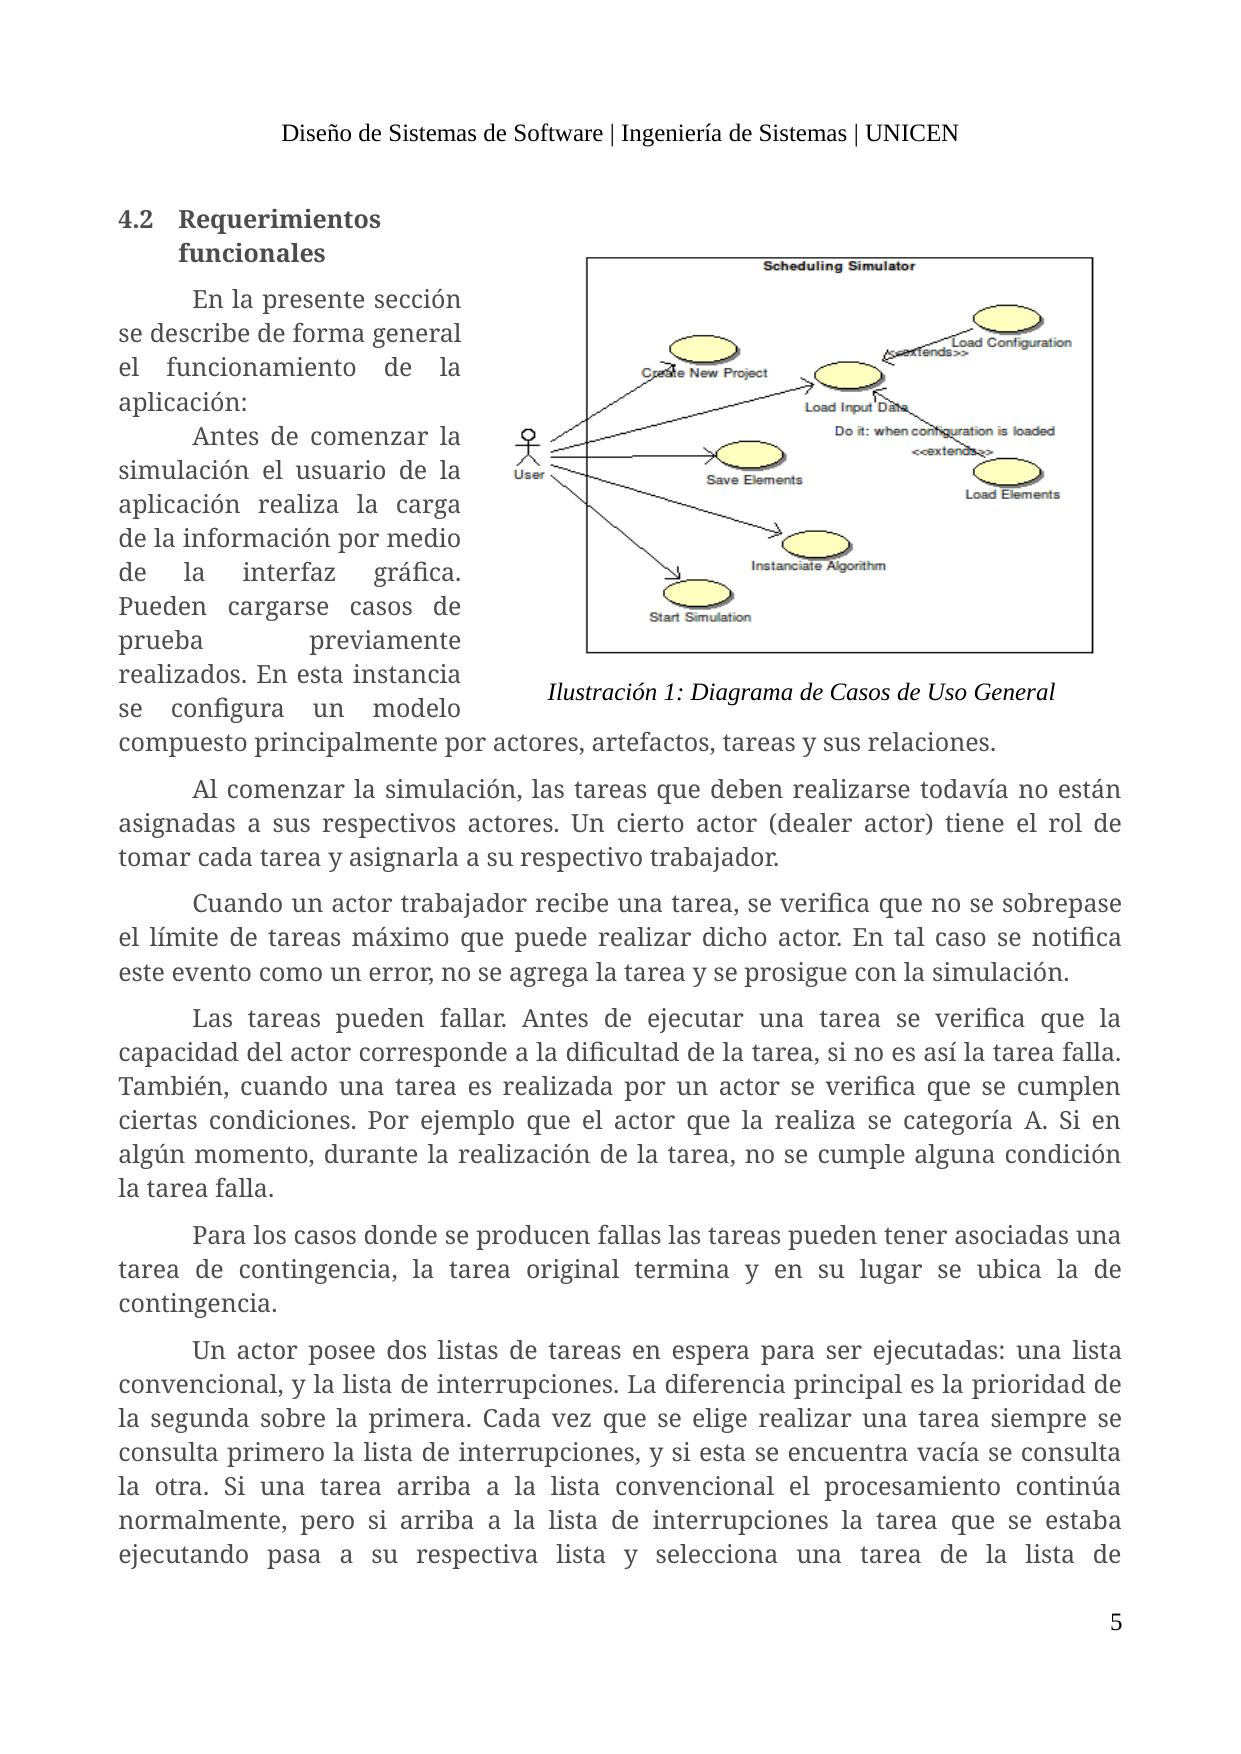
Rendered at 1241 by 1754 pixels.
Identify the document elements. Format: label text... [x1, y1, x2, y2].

picture [497, 256, 1109, 668]
text Ilustración 1: Diagrama de Casos de Uso General [481, 677, 1124, 705]
text Para los casos donde se producen fallas las tareas pueden tener asociadas una tarea de contingencia, la tarea original termina y en su lugar se ubica la de contingencia. [118, 1218, 1122, 1320]
text En la presente sección se describe de forma general el funcionamiento de la aplicación: [118, 282, 479, 418]
text Un actor posee dos listas de tareas en espera para ser ejecutadas: una lista convencional, y la lista de interrupciones. La diferencia principal es la prioridad de la segunda sobre la primera. Cada vez que se elige realizar una tarea siempre se consulta primero la lista de interrupciones, y si esta se encuentra vacía se consulta la otra. Si una tarea arriba a la lista convencional el procesamiento continúa normalmente, pero si arriba a la lista de interrupciones la tarea que se estaba ejecutando pasa a su respectiva lista y selecciona una tarea de la lista de [118, 1332, 1122, 1571]
text Las tareas pueden fallar. Antes de ejecutar una tarea se verifica que la capacidad del actor corresponde a la dificultad de la tarea, si no es así la tarea falla. También, cuando una tarea es realizada por un actor se verifica que se cumplen ciertas condiciones. Por ejemplo que el actor que la realiza se categoría A. Si en algún momento, durante la realización de la tarea, no se cumple alguna condición la tarea falla. [118, 1001, 1122, 1205]
subtitle Requerimientos funcionales [118, 201, 1122, 269]
text Cuando un actor trabajador recibe una tarea, se verifica que no se sobrepase el límite de tareas máximo que puede realizar dicho actor. En tal caso se notifica este evento como un error, no se agrega la tarea y se prosigue con la simulación. [118, 886, 1122, 988]
text Al comenzar la simulación, las tareas que deben realizarse todavía no están asignadas a sus respectivos actores. Un cierto actor (dealer actor) tiene el rol de tomar cada tarea y asignarla a su respectivo trabajador. [118, 771, 1122, 873]
text Antes de comenzar la simulación el usuario de la aplicación realiza la carga de la información por medio de la interfaz gráfica. Pueden cargarse casos de prueba previamente realizados. En esta instancia se configura un modelo compuesto principalmente por actores, artefactos, tareas y sus relaciones. [118, 418, 1122, 759]
